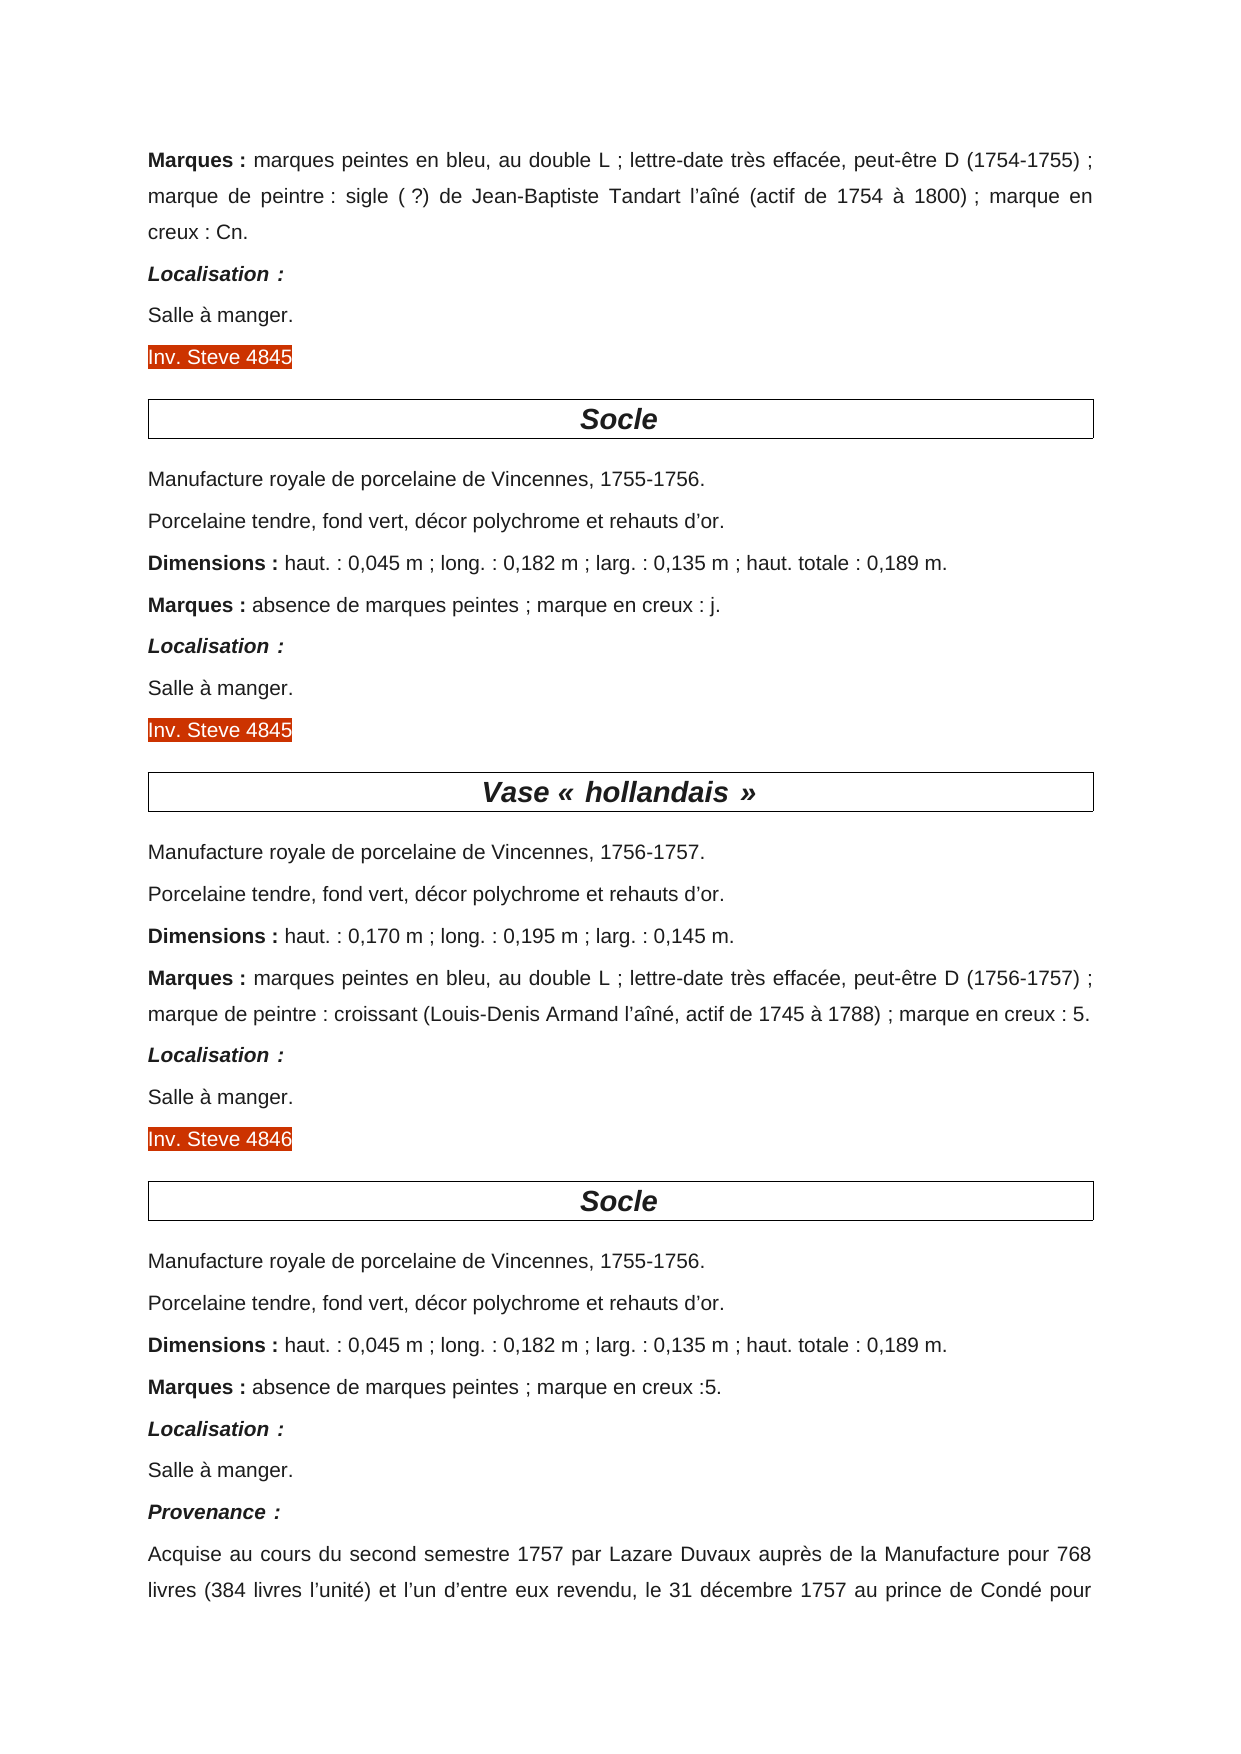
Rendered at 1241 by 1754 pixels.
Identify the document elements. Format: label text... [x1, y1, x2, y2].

text Porcelaine tendre, fond vert, décor polychrome et rehauts d’or. [148, 1291, 1093, 1315]
text Manufacture royale de porcelaine de Vincennes, 1755-1756. [148, 1249, 1093, 1273]
text Localisation : [148, 1043, 1093, 1067]
text Salle à manger. [148, 676, 1093, 700]
text Manufacture royale de porcelaine de Vincennes, 1756-1757. [148, 840, 1093, 864]
text Localisation : [148, 1416, 1093, 1440]
text Marques : marques peintes en bleu, au double L ; lettre-date très effacée, peut-être D (1754-1755) ; marque de peintre : sigle ( ?) de Jean-Baptiste Tandart l’aîné (actif de 1754 à 1800) ; marque en creux : Cn. [148, 148, 1093, 243]
text Salle à manger. [148, 303, 1093, 327]
text Localisation : [148, 261, 1093, 285]
subtitle Socle [149, 1182, 1093, 1220]
text Localisation : [148, 634, 1093, 658]
text Dimensions : haut. : 0,045 m ; long. : 0,182 m ; larg. : 0,135 m ; haut. totale : 0,189 m. [148, 551, 1093, 574]
subtitle Socle [149, 400, 1093, 438]
text Inv. Steve 4845 [292, 718, 1093, 742]
text Inv. Steve 4845 [292, 345, 1093, 369]
text Dimensions : haut. : 0,045 m ; long. : 0,182 m ; larg. : 0,135 m ; haut. totale : 0,189 m. [148, 1333, 1093, 1357]
text Marques : absence de marques peintes ; marque en creux : j. [148, 592, 1093, 616]
text Inv. Steve 4846 [292, 1127, 1093, 1151]
text Marques : marques peintes en bleu, au double L ; lettre-date très effacée, peut-être D (1756-1757) ; marque de peintre : croissant (Louis-Denis Armand l’aîné, actif de 1745 à 1788) ; marque en creux : 5. [148, 966, 1093, 1025]
text Salle à manger. [148, 1085, 1093, 1109]
subtitle Vase « hollandais » [149, 773, 1093, 811]
text Marques : absence de marques peintes ; marque en creux :5. [148, 1374, 1093, 1398]
text Acquise au cours du second semestre 1757 par Lazare Duvaux auprès de la Manufacture pour 768 livres (384 livres l’unité) et l’un d’entre eux revendu, le 31 décembre 1757 au prince de Condé pour [148, 1542, 1093, 1602]
text Manufacture royale de porcelaine de Vincennes, 1755-1756. [148, 467, 1093, 491]
text Dimensions : haut. : 0,170 m ; long. : 0,195 m ; larg. : 0,145 m. [148, 924, 1093, 948]
text Porcelaine tendre, fond vert, décor polychrome et rehauts d’or. [148, 882, 1093, 906]
text Porcelaine tendre, fond vert, décor polychrome et rehauts d’or. [148, 509, 1093, 533]
text Provenance : [148, 1500, 1093, 1524]
text Salle à manger. [148, 1458, 1093, 1482]
